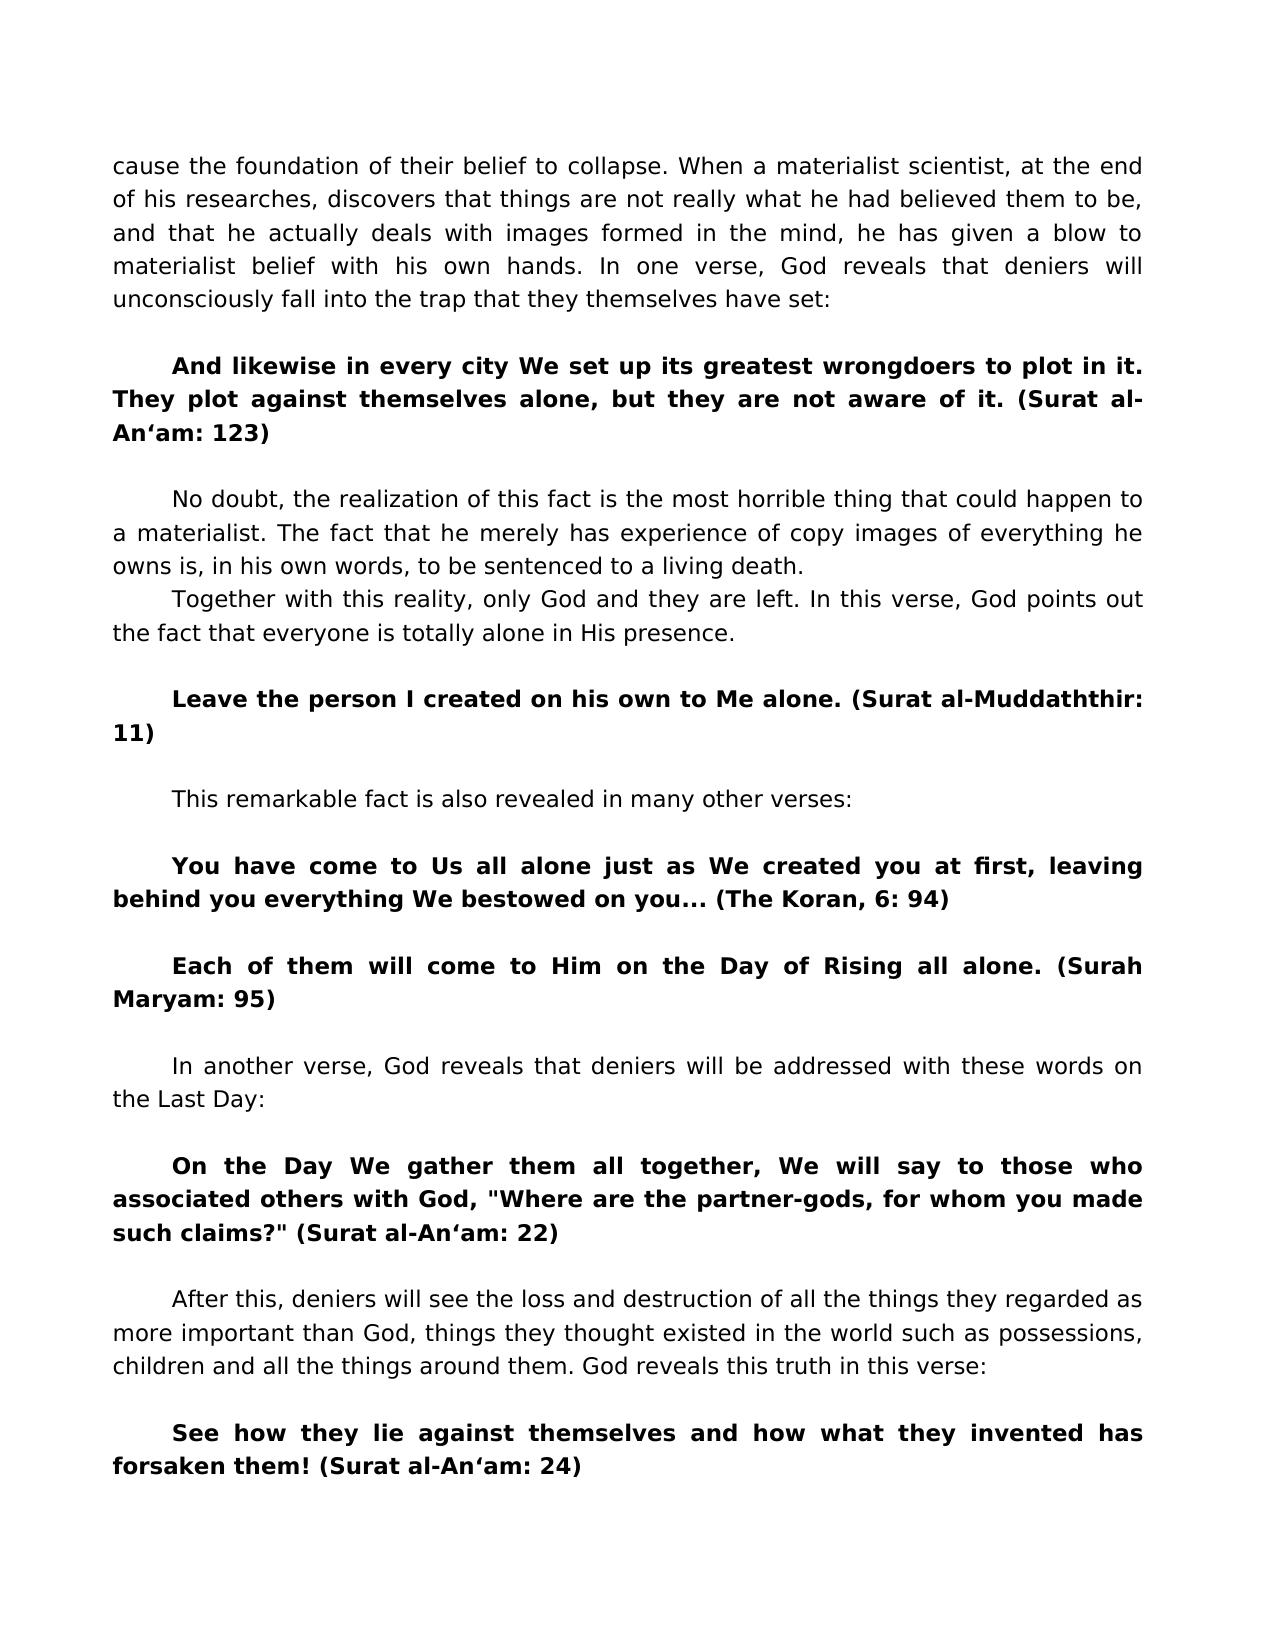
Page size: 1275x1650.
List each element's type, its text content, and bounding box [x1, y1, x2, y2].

text No doubt, the realization of this fact is the most horrible thing that could happen to a materialist. The fact that he merely has experience of copy images of everything he owns is, in his own words, to be sentenced to a living death. [112, 481, 1145, 581]
text cause the foundation of their belief to collapse. When a materialist scientist, at the end of his researches, discovers that things are not really what he had believed them to be, and that he actually deals with images formed in the mind, he has given a blow to materialist belief with his own hands. In one verse, God reveals that deniers will unconsciously fall into the trap that they themselves have set: [112, 148, 1145, 314]
text See how they lie against themselves and how what they invented has forsaken them! (Surat al-An‘am: 24) [112, 1414, 1145, 1481]
text In another verse, God reveals that deniers will be addressed with these words on the Last Day: [112, 1048, 1145, 1114]
text This remarkable fact is also revealed in many other verses: [112, 781, 1145, 814]
text And likewise in every city We set up its greatest wrongdoers to plot in it. They plot against themselves alone, but they are not aware of it. (Surat al-An‘am: 123) [112, 348, 1145, 448]
text After this, deniers will see the loss and destruction of all the things they regarded as more important than God, things they thought existed in the world such as possessions, children and all the things around them. God reveals this truth in this verse: [112, 1281, 1145, 1381]
text On the Day We gather them all together, We will say to those who associated others with God, "Where are the partner-gods, for whom you made such claims?" (Surat al-An‘am: 22) [112, 1148, 1145, 1248]
text You have come to Us all alone just as We created you at first, leaving behind you everything We bestowed on you... (The Koran, 6: 94) [112, 848, 1145, 914]
text Together with this reality, only God and they are left. In this verse, God points out the fact that everyone is totally alone in His presence. [112, 581, 1145, 648]
text Leave the person I created on his own to Me alone. (Surat al-Muddaththir: 11) [112, 681, 1145, 748]
text Each of them will come to Him on the Day of Rising all alone. (Surah Maryam: 95) [112, 948, 1145, 1014]
